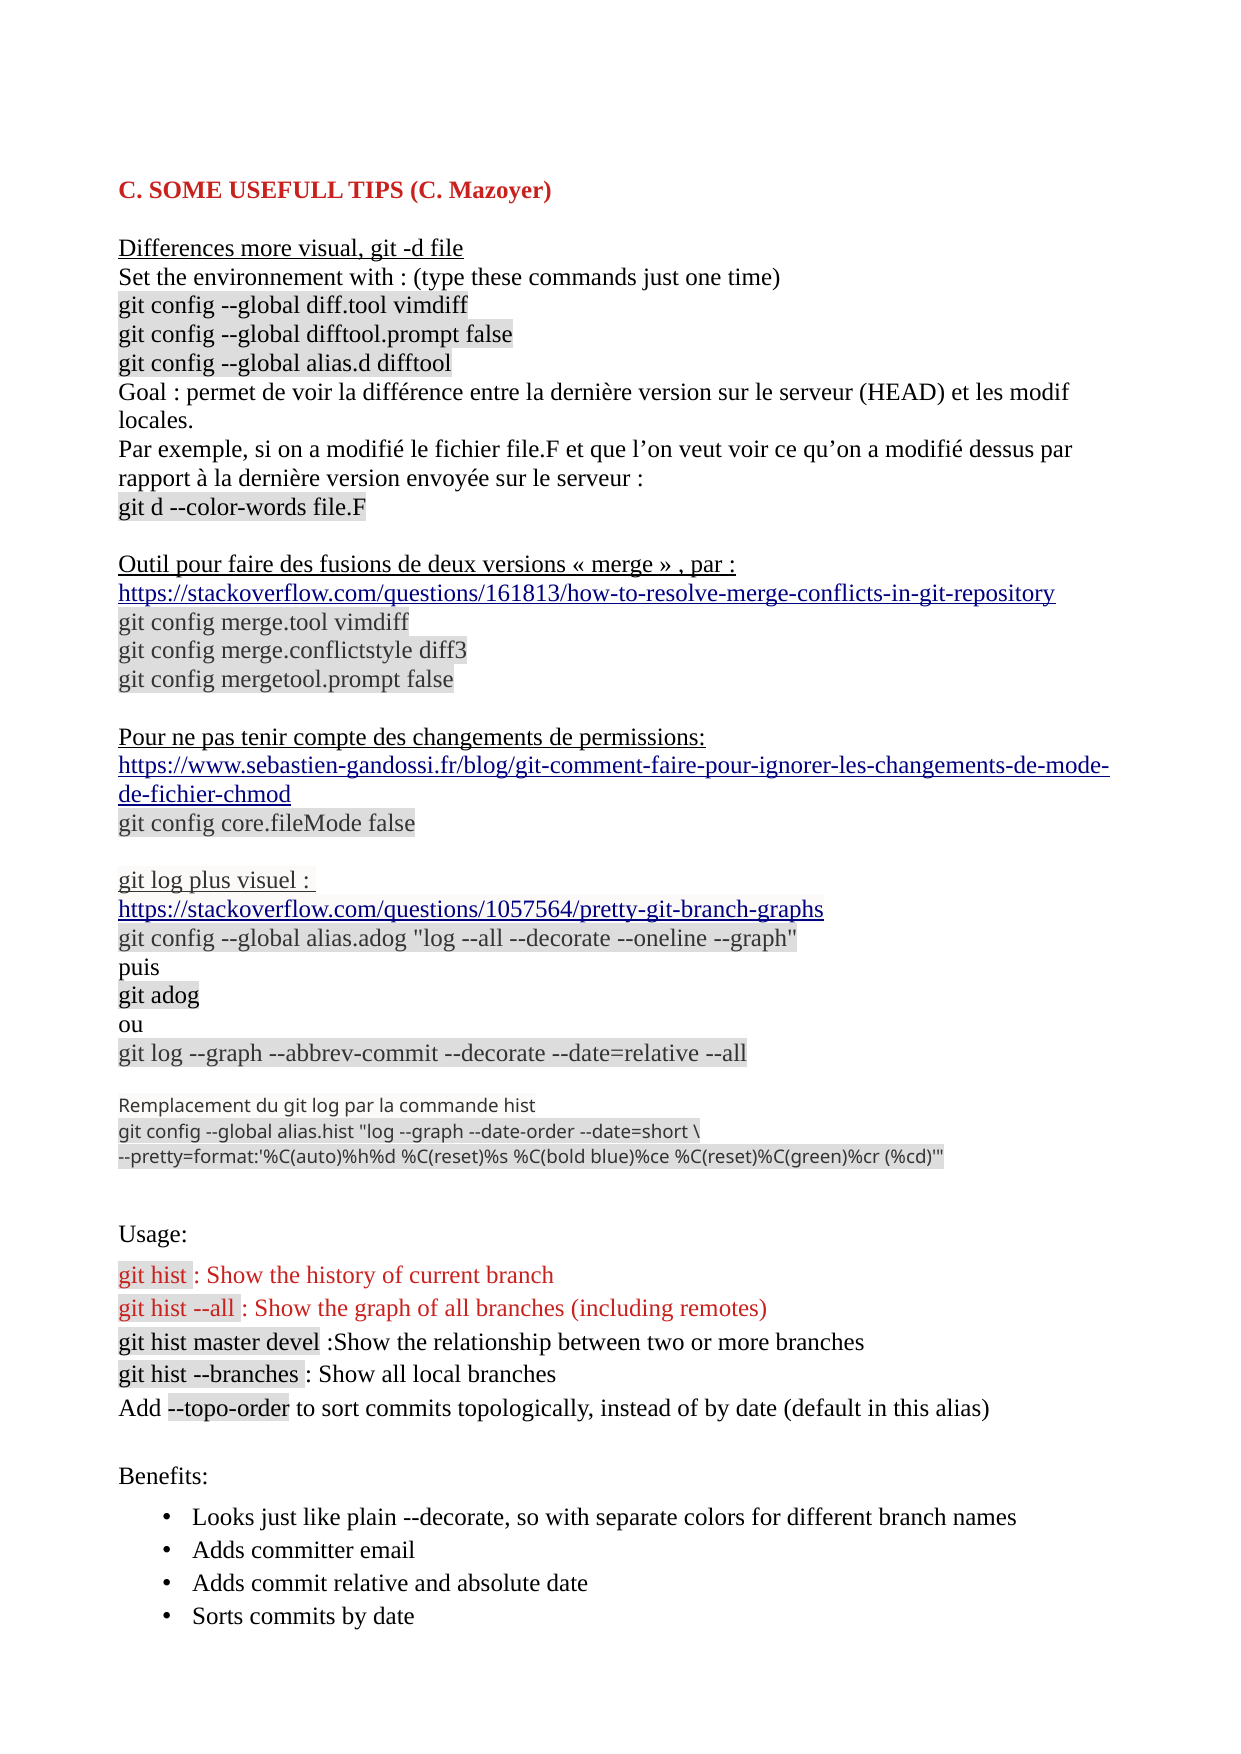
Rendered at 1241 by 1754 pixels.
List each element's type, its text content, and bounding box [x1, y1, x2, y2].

text git config --global alias.adog "log --all --decorate --oneline --graph" [118, 923, 1122, 952]
text git hist master devel :Show the relationship between two or more branches [118, 1327, 1122, 1355]
text puis [118, 952, 1122, 981]
list Adds committer email [162, 1535, 1122, 1564]
text git log --graph --abbrev-commit --decorate --date=relative --all [118, 1038, 1122, 1067]
text C. SOME USEFULL TIPS (C. Mazoyer) [118, 176, 1122, 204]
text Add --topo-order to sort commits topologically, instead of by date (default in this alias) [118, 1393, 1122, 1421]
list Sorts commits by date [162, 1601, 1122, 1630]
text git config --global alias.hist "log --graph --date-order --date=short \ [118, 1118, 1122, 1143]
text git config core.fileMode false [118, 808, 1122, 837]
text --pretty=format:'%C(auto)%h%d %C(reset)%s %C(bold blue)%ce %C(reset)%C(green)%cr (%cd)'" [118, 1143, 1122, 1169]
text Outil pour faire des fusions de deux versions « merge » , par : [118, 549, 1122, 578]
text git hist --all : Show the graph of all branches (including remotes) [118, 1293, 1122, 1322]
text Goal : permet de voir la différence entre la dernière version sur le serveur (HEAD) et les modif locales. [118, 377, 1122, 434]
text git config merge.conflictstyle diff3 [118, 636, 1122, 664]
text https://stackoverflow.com/questions/161813/how-to-resolve-merge-conflicts-in-git-repository [118, 578, 1122, 607]
text Pour ne pas tenir compte des changements de permissions: https://www.sebastien-gandossi.fr/blog/git-comment-faire-pour-ignorer-les-changements-de-mode-de-fichier-chmod [118, 722, 1122, 808]
text git config mergetool.prompt false [118, 664, 1122, 693]
text git adog [118, 981, 1122, 1009]
text git hist : Show the history of current branch [118, 1261, 1122, 1289]
text ou [118, 1009, 1122, 1038]
text git config --global alias.d difftool [118, 348, 1122, 377]
list Looks just like plain --decorate, so with separate colors for different branch names [162, 1502, 1122, 1531]
text git config --global difftool.prompt false [118, 319, 1122, 348]
text git log plus visuel : https://stackoverflow.com/questions/1057564/pretty-git-branch-graphs [118, 866, 1122, 923]
text Remplacement du git log par la commande hist [118, 1092, 1122, 1118]
subtitle Usage: [118, 1219, 1122, 1248]
text git config --global diff.tool vimdiff [118, 291, 1122, 319]
list Adds commit relative and absolute date [162, 1568, 1122, 1597]
text git hist --branches : Show all local branches [118, 1359, 1122, 1388]
subtitle Benefits: [118, 1461, 1122, 1490]
text Par exemple, si on a modifié le fichier file.F et que l’on veut voir ce qu’on a modifié dessus par rapport à la dernière version envoyée sur le serveur : [118, 434, 1122, 492]
text Differences more visual, git -d file Set the environnement with : (type these commands just one time) [118, 233, 1122, 291]
text git d --color-words file.F [118, 492, 1122, 521]
text git config merge.tool vimdiff [118, 607, 1122, 636]
